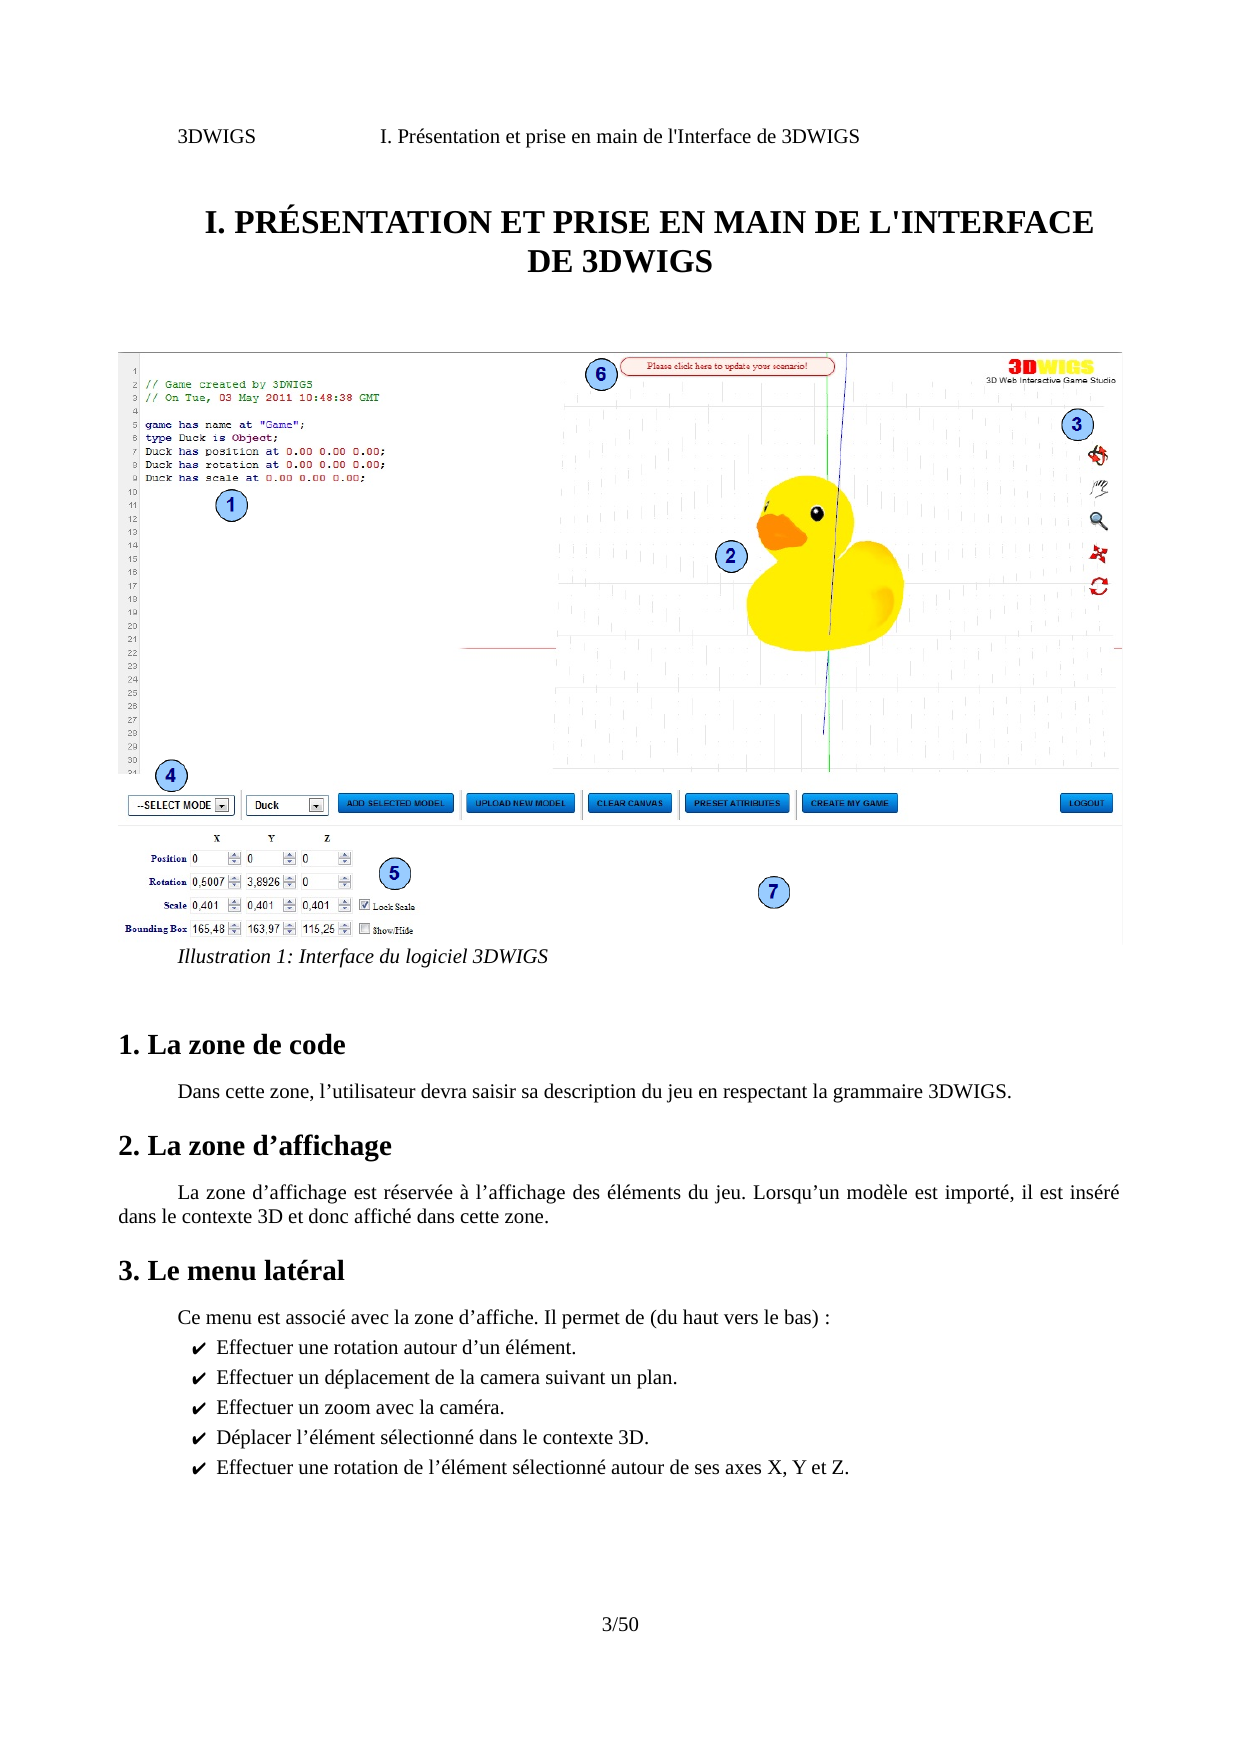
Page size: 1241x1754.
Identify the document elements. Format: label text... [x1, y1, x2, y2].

text Ce menu est associé avec la zone d’affiche. Il permet de (du haut vers le bas) : [118, 1305, 1122, 1329]
list Déplacer l’élément sélectionné dans le contexte 3D. [192, 1425, 1122, 1449]
text Dans cette zone, l’utilisateur devra saisir sa description du jeu en respectant la grammaire 3DWIGS. [118, 1079, 1122, 1103]
text La zone d’affichage est réservée à l’affichage des éléments du jeu. Lorsqu’un modèle est importé, il est inséré dans le contexte 3D et donc affiché dans cette zone. [118, 1180, 1122, 1228]
list Effectuer un zoom avec la caméra. [192, 1395, 1122, 1419]
list Effectuer une rotation de l’élément sélectionné autour de ses axes X, Y et Z. [192, 1455, 1122, 1479]
list Effectuer une rotation autour d’un élément. [192, 1335, 1122, 1359]
text Illustration 1: Interface du logiciel 3DWIGS [118, 945, 1122, 968]
subtitle Le menu latéral [118, 1253, 1122, 1286]
subtitle Présentation et prise en main de l'Interface de 3DWIGS [118, 203, 1122, 279]
list Effectuer un déplacement de la camera suivant un plan. [192, 1365, 1122, 1389]
picture [118, 352, 1123, 945]
subtitle La zone de code [118, 1027, 1122, 1060]
subtitle La zone d’affichage [118, 1128, 1122, 1161]
